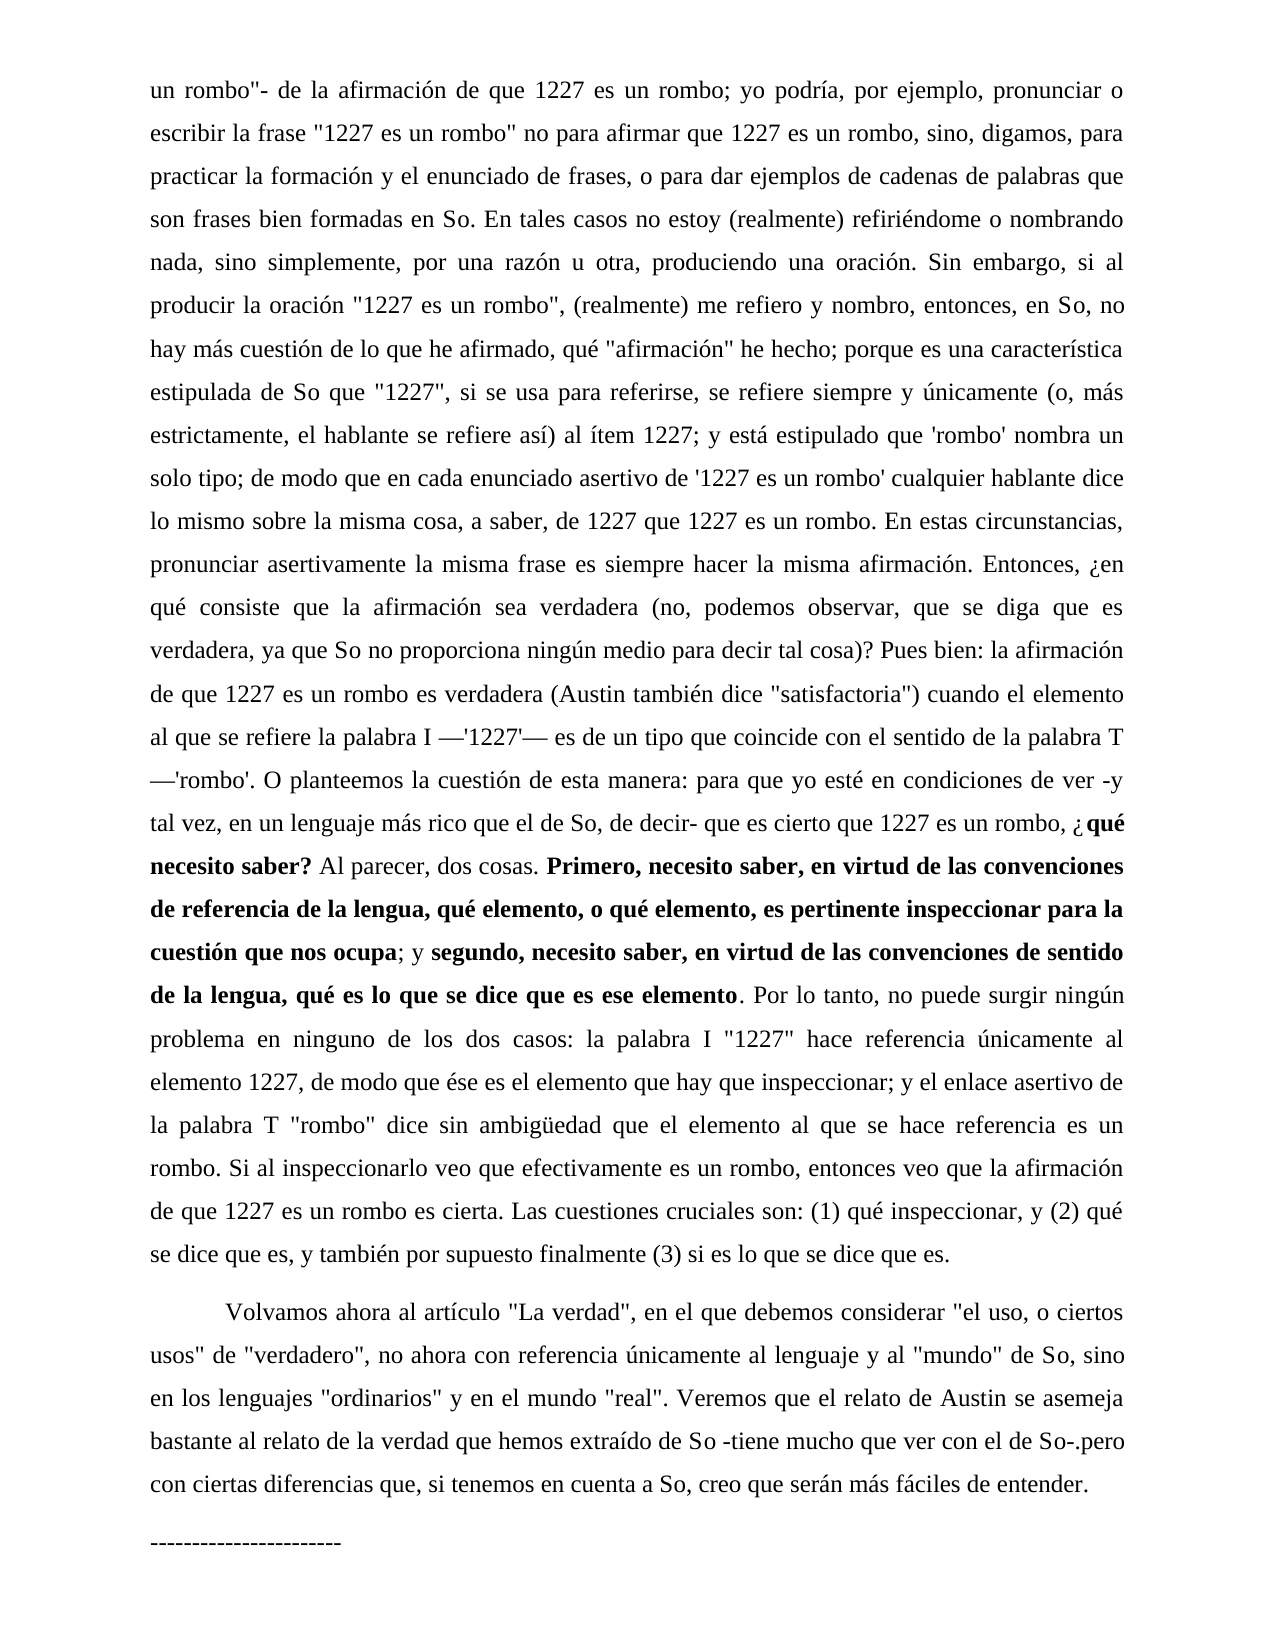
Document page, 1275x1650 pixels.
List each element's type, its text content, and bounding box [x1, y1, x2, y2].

text ----------------------- [150, 1527, 1125, 1556]
text Volvamos ahora al artículo "La verdad", en el que debemos considerar "el uso, o ciertos usos" de "verdadero", no ahora con referencia únicamente al lenguaje y al "mundo" de So, sino en los lenguajes "ordinarios" y en el mundo "real". Veremos que el relato de Austin se asemeja bastante al relato de la verdad que hemos extraído de So -tiene mucho que ver con el de So-.pero con ciertas diferencias que, si tenemos en cuenta a So, creo que serán más fáciles de entender. [150, 1297, 1125, 1498]
text un rombo"- de la afirmación de que 1227 es un rombo; yo podría, por ejemplo, pronunciar o escribir la frase "1227 es un rombo" no para afirmar que 1227 es un rombo, sino, digamos, para practicar la formación y el enunciado de frases, o para dar ejemplos de cadenas de palabras que son frases bien formadas en So. En tales casos no estoy (realmente) refiriéndome o nombrando nada, sino simplemente, por una razón u otra, produciendo una oración. Sin embargo, si al producir la oración "1227 es un rombo", (realmente) me refiero y nombro, entonces, en So, no hay más cuestión de lo que he afirmado, qué "afirmación" he hecho; porque es una característica estipulada de So que "1227", si se usa para referirse, se refiere siempre y únicamente (o, más estrictamente, el hablante se refiere así) al ítem 1227; y está estipulado que 'rombo' nombra un solo tipo; de modo que en cada enunciado asertivo de '1227 es un rombo' cualquier hablante dice lo mismo sobre la misma cosa, a saber, de 1227 que 1227 es un rombo. En estas circunstancias, pronunciar asertivamente la misma frase es siempre hacer la misma afirmación. Entonces, ¿en qué consiste que la afirmación sea verdadera (no, podemos observar, que se diga que es verdadera, ya que So no proporciona ningún medio para decir tal cosa)? Pues bien: la afirmación de que 1227 es un rombo es verdadera (Austin también dice "satisfactoria") cuando el elemento al que se refiere la palabra I —'1227'— es de un tipo que coincide con el sentido de la palabra T—'rombo'. O planteemos la cuestión de esta manera: para que yo esté en condiciones de ver -y tal vez, en un lenguaje más rico que el de So, de decir- que es cierto que 1227 es un rombo, ¿qué necesito saber? Al parecer, dos cosas. Primero, necesito saber, en virtud de las convenciones de referencia de la lengua, qué elemento, o qué elemento, es pertinente inspeccionar para la cuestión que nos ocupa; y segundo, necesito saber, en virtud de las convenciones de sentido de la lengua, qué es lo que se dice que es ese elemento. Por lo tanto, no puede surgir ningún problema en ninguno de los dos casos: la palabra I "1227" hace referencia únicamente al elemento 1227, de modo que ése es el elemento que hay que inspeccionar; y el enlace asertivo de la palabra T "rombo" dice sin ambigüedad que el elemento al que se hace referencia es un rombo. Si al inspeccionarlo veo que efectivamente es un rombo, entonces veo que la afirmación de que 1227 es un rombo es cierta. Las cuestiones cruciales son: (1) qué inspeccionar, y (2) qué se dice que es, y también por supuesto finalmente (3) si es lo que se dice que es. [150, 75, 1125, 1268]
